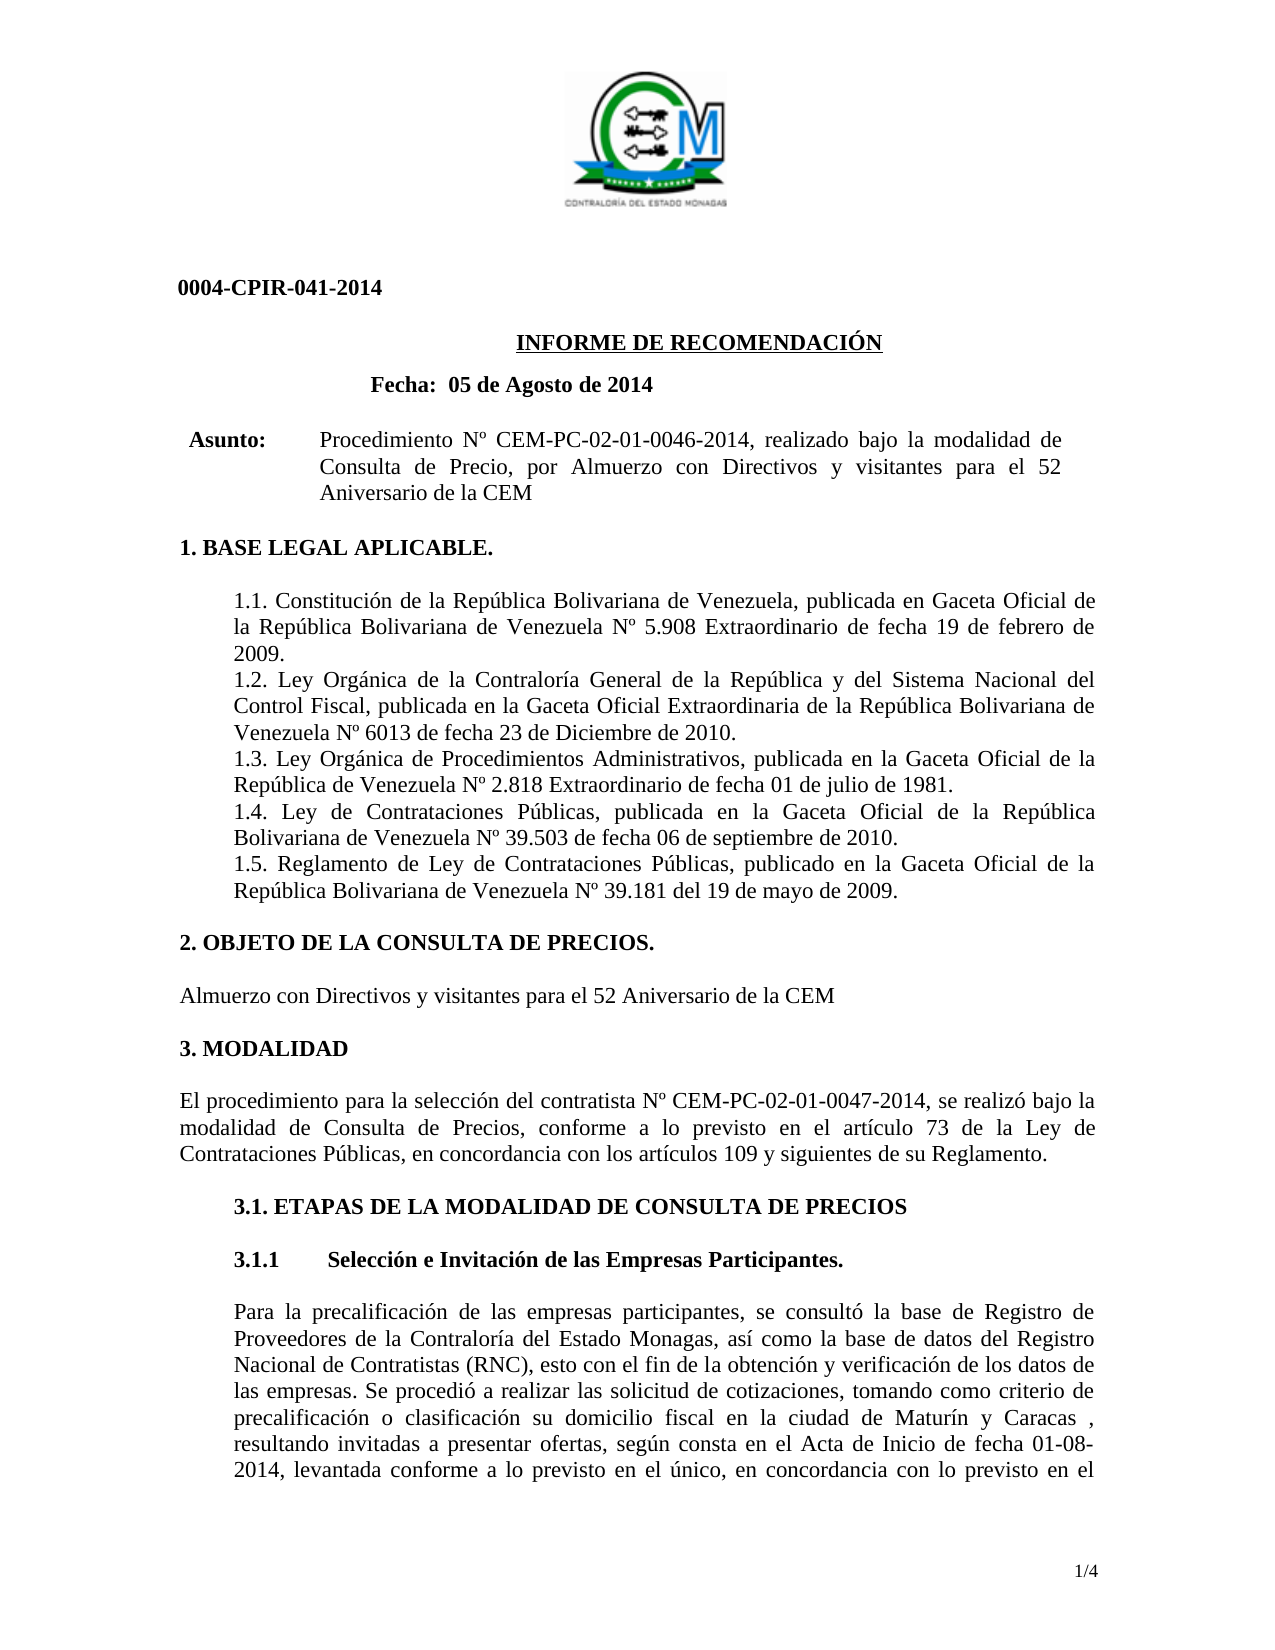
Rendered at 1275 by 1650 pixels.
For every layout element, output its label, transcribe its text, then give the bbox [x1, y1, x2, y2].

picture [562, 69, 730, 210]
text 1.2. Ley Orgánica de la Contraloría General de la República y del Sistema Nacional del Control Fiscal, publicada en la Gaceta Oficial Extraordinaria de la República Bolivariana de Venezuela Nº 6013 de fecha 23 de Diciembre de 2010. [233, 666, 1095, 745]
text 0004-CPIR-041-2014 [177, 274, 1098, 301]
text 1.5. Reglamento de Ley de Contrataciones Públicas, publicado en la Gaceta Oficial de la República Bolivariana de Venezuela Nº 39.181 del 19 de mayo de 2009. [233, 850, 1095, 903]
table_header INFORME DE RECOMENDACIÓN [359, 313, 1039, 371]
table_header Procedimiento Nº CEM-PC-02-01-0046-2014, realizado bajo la modalidad de Consulta de Precio, por Almuerzo con Directivos y visitantes para el 52 Aniversario de la CEM [308, 426, 1074, 505]
text Para la precalificación de las empresas participantes, se consultó la base de Registro de Proveedores de la Contraloría del Estado Monagas, así como la base de datos del Registro Nacional de Contratistas (RNC), esto con el fin de la obtención y verificación de los datos de las empresas. Se procedió a realizar las solicitud de cotizaciones, tomando como criterio de precalificación o clasificación su domicilio fiscal en la ciudad de Maturín y Caracas , resultando invitadas a presentar ofertas, según consta en el Acta de Inicio de fecha 01-08-2014, levantada conforme a lo previsto en el único, en concordancia con lo previsto en el [233, 1298, 1094, 1483]
table_cell Fecha: 05 de Agosto de 2014 [359, 371, 1039, 398]
text 1.1. Constitución de la República Bolivariana de Venezuela, publicada en Gaceta Oficial de la República Bolivariana de Venezuela Nº 5.908 Extraordinario de fecha 19 de febrero de 2009. [233, 587, 1095, 666]
text 1.4. Ley de Contrataciones Públicas, publicada en la Gaceta Oficial de la República Bolivariana de Venezuela Nº 39.503 de fecha 06 de septiembre de 2010. [233, 798, 1095, 850]
text El procedimiento para la selección del contratista Nº CEM-PC-02-01-0047-2014, se realizó bajo la modalidad de Consulta de Precios, conforme a lo previsto en el artículo 73 de la Ley de Contrataciones Públicas, en concordancia con los artículos 109 y siguientes de su Reglamento. [179, 1088, 1096, 1167]
text Almuerzo con Directivos y visitantes para el 52 Aniversario de la CEM [179, 982, 1098, 1008]
list Selección e Invitación de las Empresas Participantes. [233, 1246, 1096, 1272]
text 3. MODALIDAD [179, 1035, 1096, 1061]
text 1. BASE LEGAL APLICABLE. [179, 534, 1096, 561]
text 2. OBJETO DE LA CONSULTA DE PRECIOS. [179, 929, 1096, 956]
text 3.1. ETAPAS DE LA MODALIDAD DE CONSULTA DE PRECIOS [233, 1193, 1096, 1219]
text 1.3. Ley Orgánica de Procedimientos Administrativos, publicada en la Gaceta Oficial de la República de Venezuela Nº 2.818 Extraordinario de fecha 01 de julio de 1981. [233, 745, 1095, 798]
table_header Asunto: [177, 426, 308, 505]
